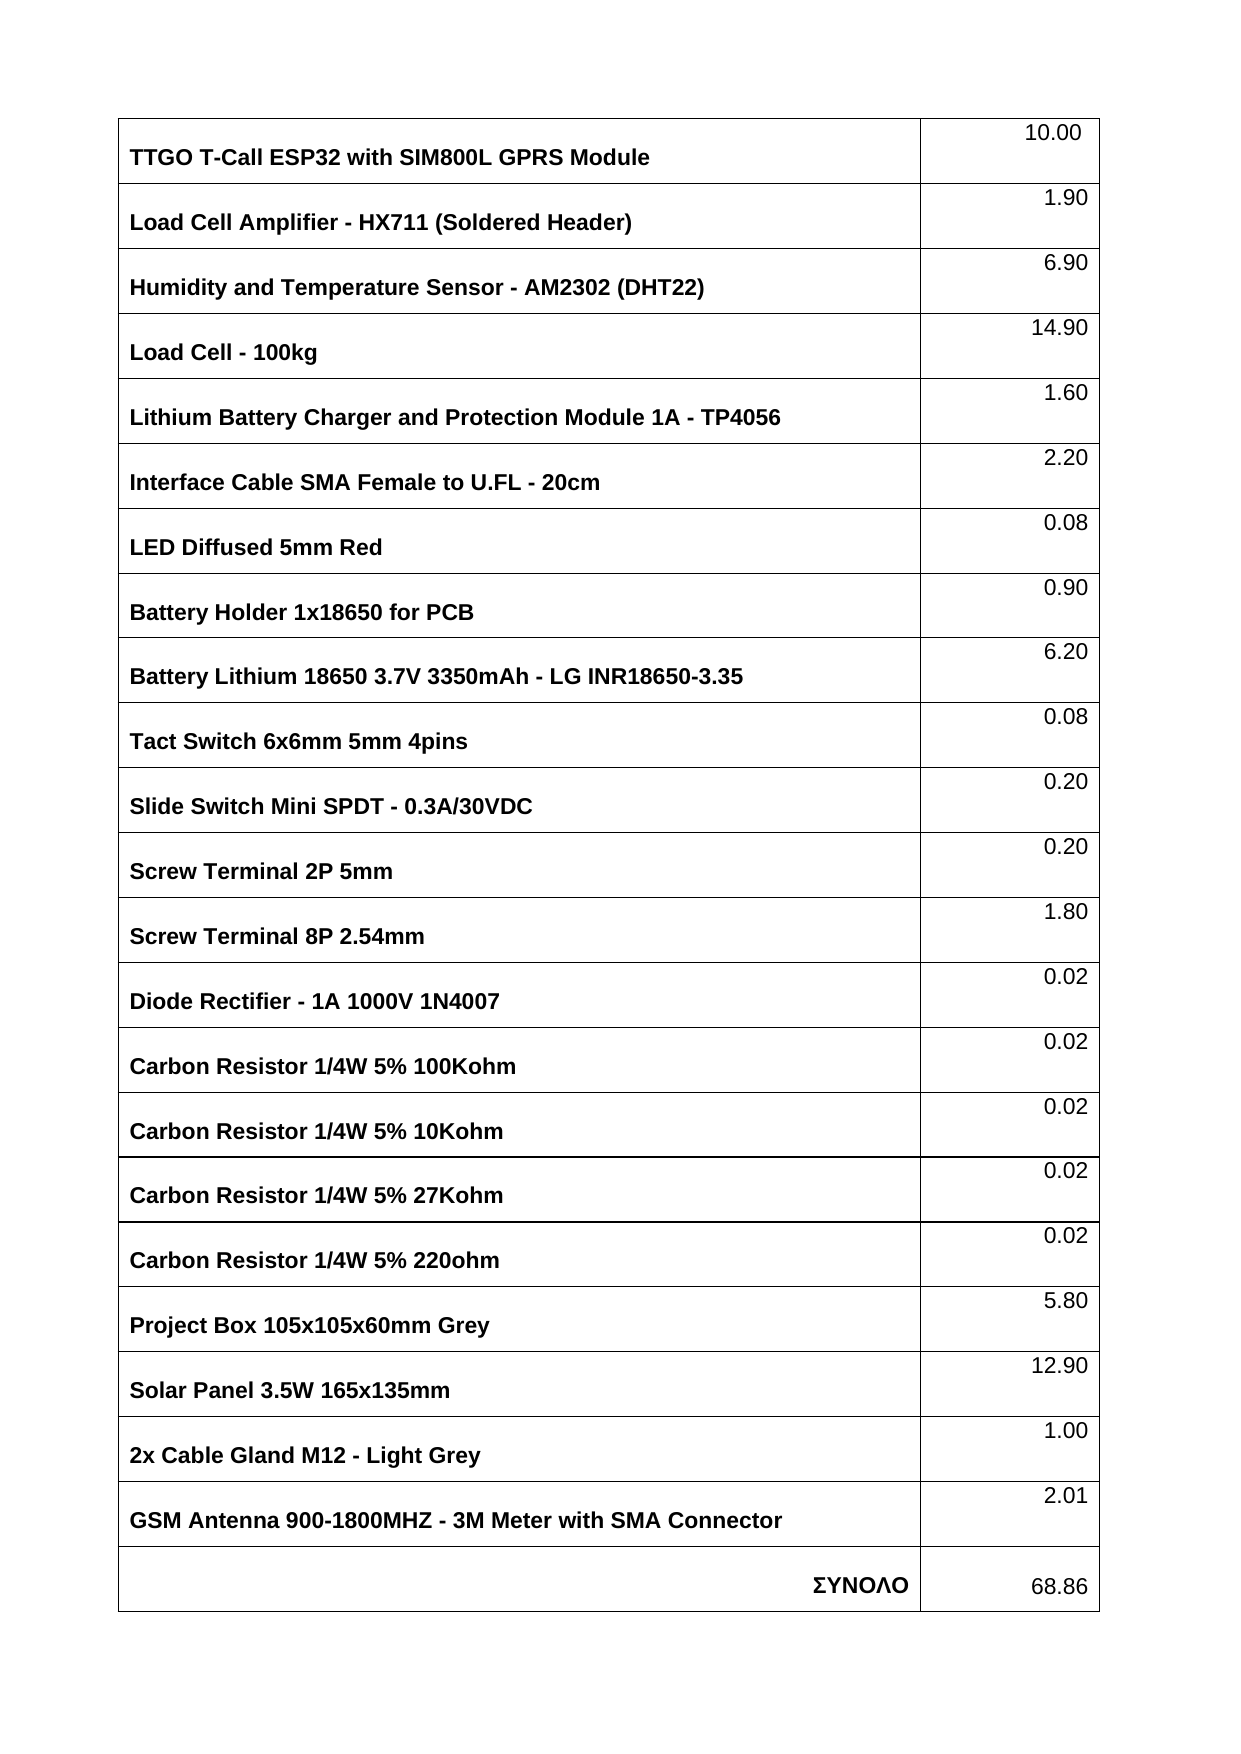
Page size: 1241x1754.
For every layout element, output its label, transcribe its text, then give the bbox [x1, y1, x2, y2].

table_cell Tact Switch 6x6mm 5mm 4pins [119, 703, 920, 767]
table_header 10.00 [921, 119, 1099, 183]
table_cell Screw Terminal 2P 5mm [119, 833, 920, 897]
table_cell Solar Panel 3.5W 165x135mm [119, 1352, 920, 1416]
table_cell Diode Rectifier - 1A 1000V 1N4007 [119, 963, 920, 1027]
table_cell 0.90 [921, 574, 1099, 637]
table_cell 2.20 [921, 444, 1099, 507]
table_cell Carbon Resistor 1/4W 5% 100Kohm [119, 1028, 920, 1092]
table_cell Carbon Resistor 1/4W 5% 27Kohm [119, 1158, 920, 1221]
table_cell 0.02 [921, 1158, 1099, 1221]
table_cell Interface Cable SMA Female to U.FL - 20cm [119, 444, 920, 507]
table_cell 68.86 [921, 1547, 1099, 1611]
table_cell 0.02 [921, 963, 1099, 1027]
table_header TTGO T-Call ESP32 with SIM800L GPRS Module [119, 119, 920, 183]
table_cell Slide Switch Mini SPDT - 0.3A/30VDC [119, 768, 920, 832]
table_cell Carbon Resistor 1/4W 5% 10Kohm [119, 1093, 920, 1156]
table_cell 1.80 [921, 898, 1099, 962]
table_cell Lithium Battery Charger and Protection Module 1A - TP4056 [119, 379, 920, 443]
table_cell 12.90 [921, 1352, 1099, 1416]
table_cell Humidity and Temperature Sensor - AM2302 (DHT22) [119, 249, 920, 313]
table_cell 0.20 [921, 833, 1099, 897]
table_cell 1.90 [921, 184, 1099, 248]
table_cell GSM Antenna 900-1800MHZ - 3M Meter with SMA Connector [119, 1482, 920, 1546]
table_cell 2.01 [921, 1482, 1099, 1546]
table_cell 0.08 [921, 703, 1099, 767]
table_cell Battery Holder 1x18650 for PCB [119, 574, 920, 637]
table_cell 14.90 [921, 314, 1099, 378]
table_cell 1.00 [921, 1417, 1099, 1481]
table_cell 6.90 [921, 249, 1099, 313]
table_cell 0.02 [921, 1223, 1099, 1286]
table_cell Load Cell - 100kg [119, 314, 920, 378]
table_cell 2x Cable Gland M12 - Light Grey [119, 1417, 920, 1481]
table_cell Screw Terminal 8P 2.54mm [119, 898, 920, 962]
table_cell Carbon Resistor 1/4W 5% 220ohm [119, 1223, 920, 1286]
table_cell Project Box 105x105x60mm Grey [119, 1287, 920, 1351]
table_cell 0.02 [921, 1028, 1099, 1092]
table_cell 0.02 [921, 1093, 1099, 1156]
table_cell 1.60 [921, 379, 1099, 443]
table_cell Battery Lithium 18650 3.7V 3350mAh - LG INR18650-3.35 [119, 638, 920, 702]
table_cell 0.08 [921, 509, 1099, 572]
table_cell LED Diffused 5mm Red [119, 509, 920, 572]
table_cell Load Cell Amplifier - HX711 (Soldered Header) [119, 184, 920, 248]
table_cell 0.20 [921, 768, 1099, 832]
table_cell 6.20 [921, 638, 1099, 702]
table_cell 5.80 [921, 1287, 1099, 1351]
table_cell ΣΥΝΟΛΟ [119, 1547, 920, 1611]
